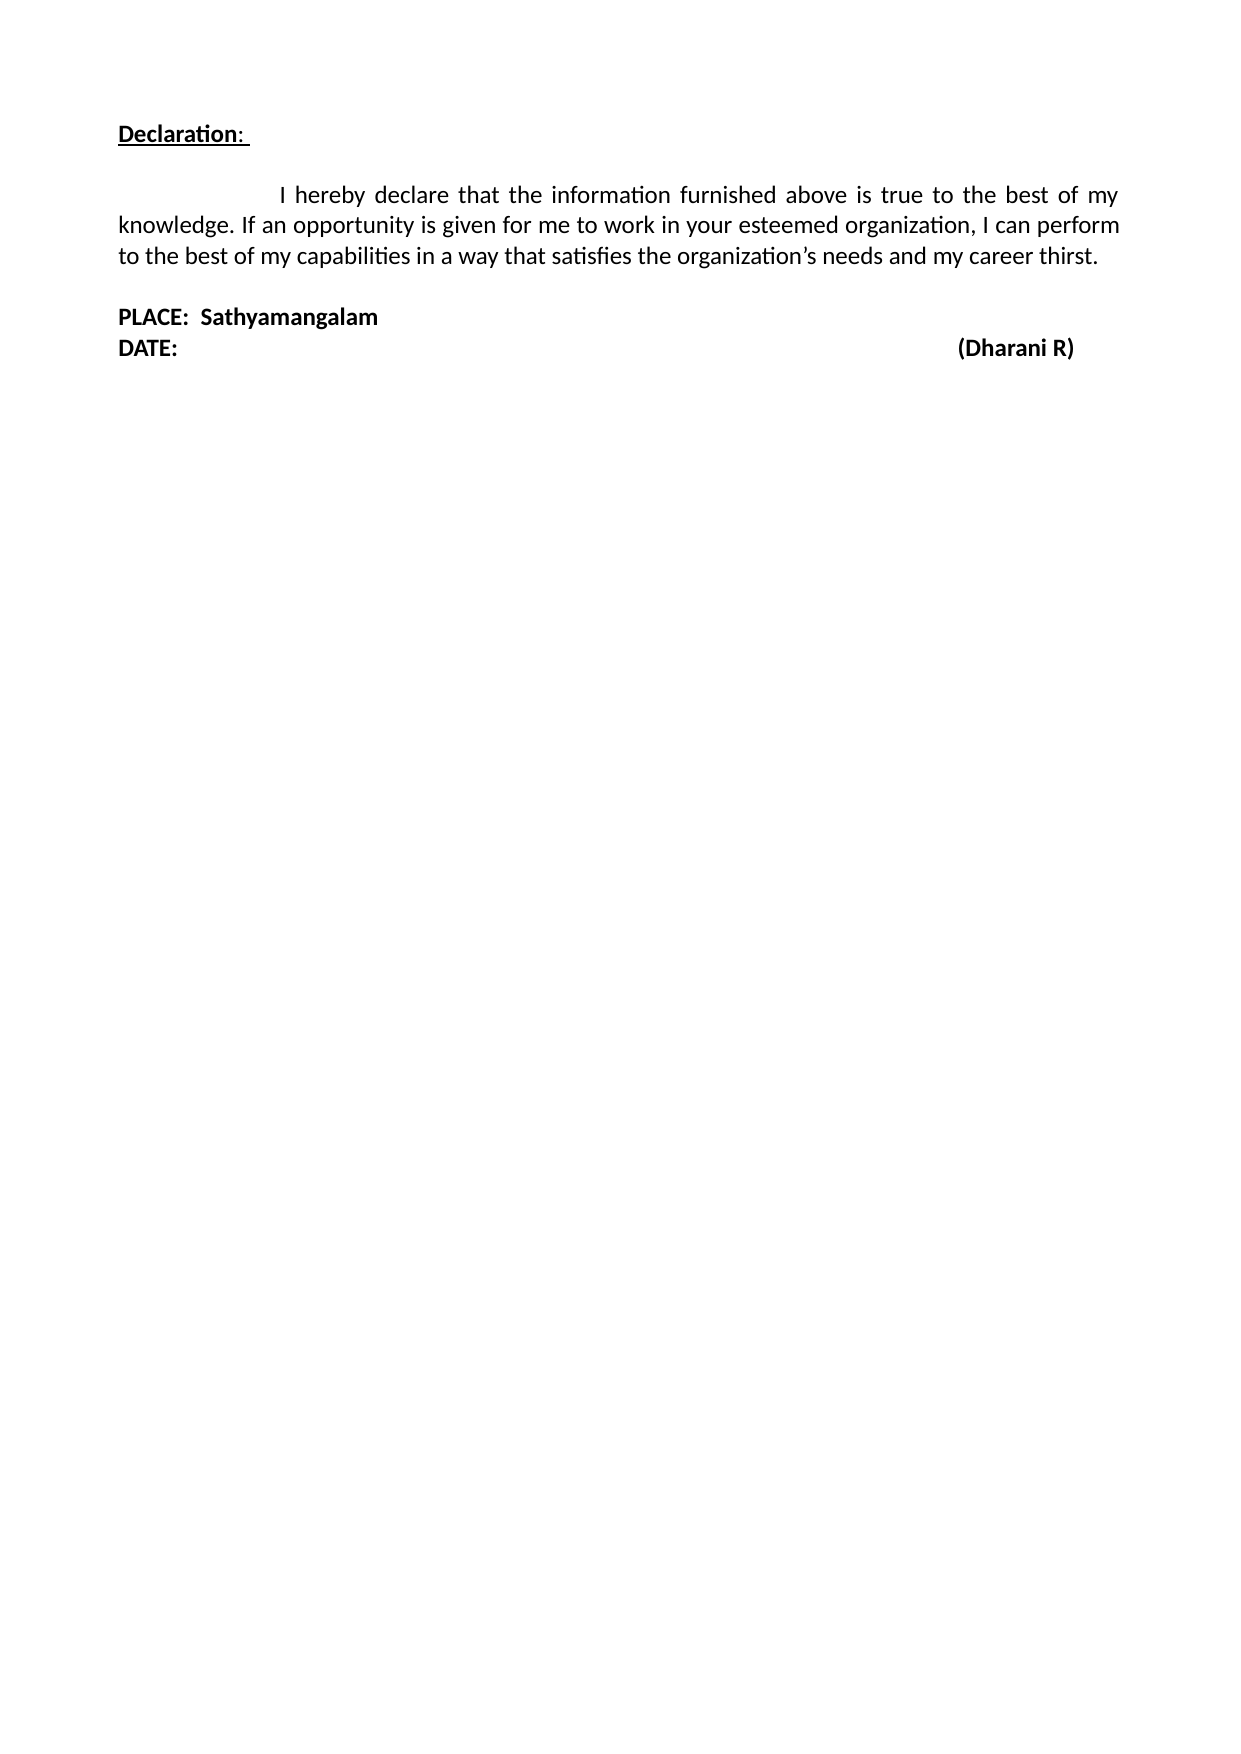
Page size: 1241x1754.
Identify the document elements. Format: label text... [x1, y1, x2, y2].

text PLACE: Sathyamangalam [118, 301, 1122, 332]
text Declaration: [118, 118, 1122, 149]
text I hereby declare that the information furnished above is true to the best of my knowledge. If an opportunity is given for me to work in your esteemed organization, I can perform to the best of my capabilities in a way that satisfies the organization’s needs and my career thirst. [118, 179, 1122, 271]
text DATE: (Dharani R) [118, 332, 1122, 362]
